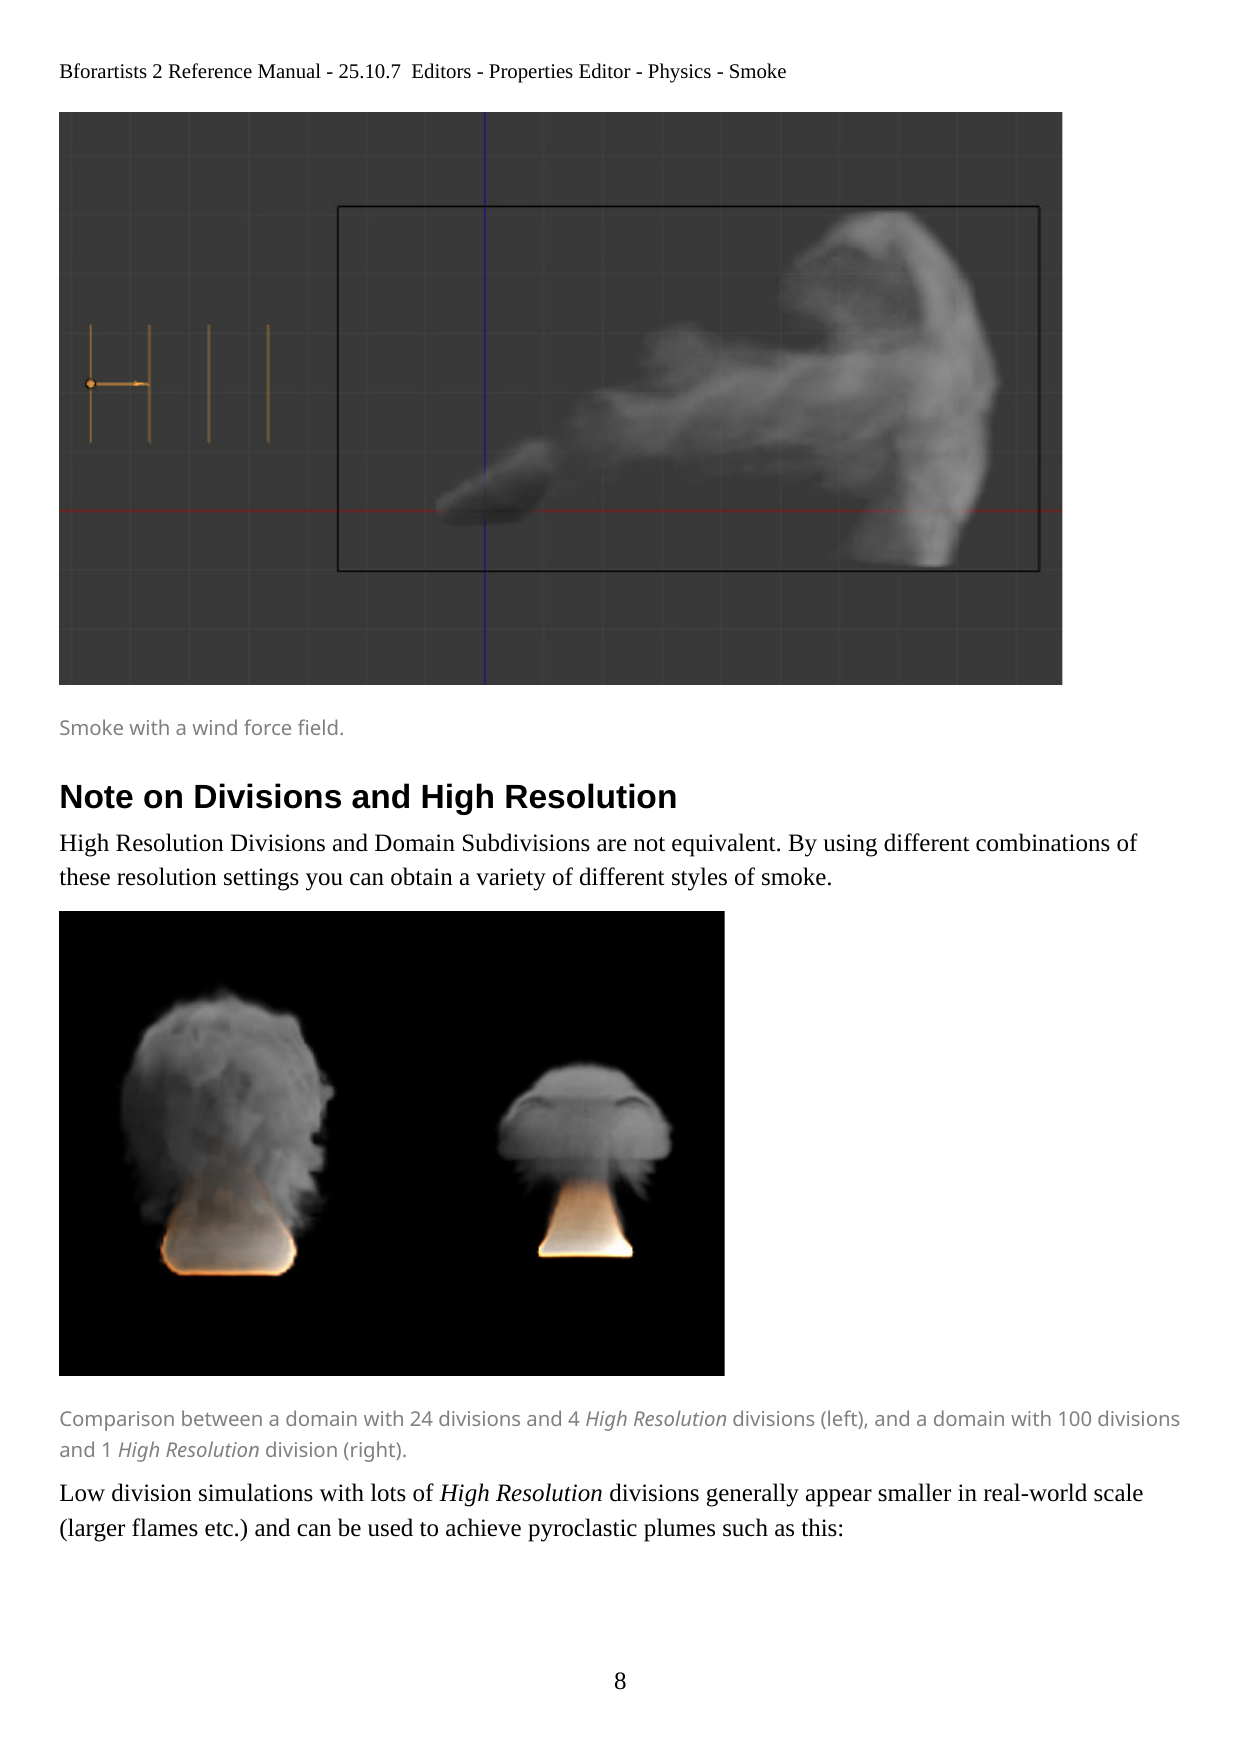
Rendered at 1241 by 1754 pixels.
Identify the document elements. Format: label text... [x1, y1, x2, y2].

picture [59, 911, 725, 1376]
picture [59, 112, 1063, 685]
subtitle Note on Divisions and High Resolution [59, 777, 1181, 815]
text High Resolution Divisions and Domain Subdivisions are not equivalent. By using different combinations of these resolution settings you can obtain a variety of different styles of smoke. [59, 828, 1181, 891]
text Low division simulations with lots of High Resolution divisions generally appear smaller in real-world scale (larger flames etc.) and can be used to achieve pyroclastic plumes such as this: [59, 1478, 1181, 1542]
text Smoke with a wind force field. [59, 710, 1181, 741]
text Comparison between a domain with 24 divisions and 4 High Resolution divisions (left), and a domain with 100 divisions and 1 High Resolution division (right). [59, 1401, 1181, 1464]
